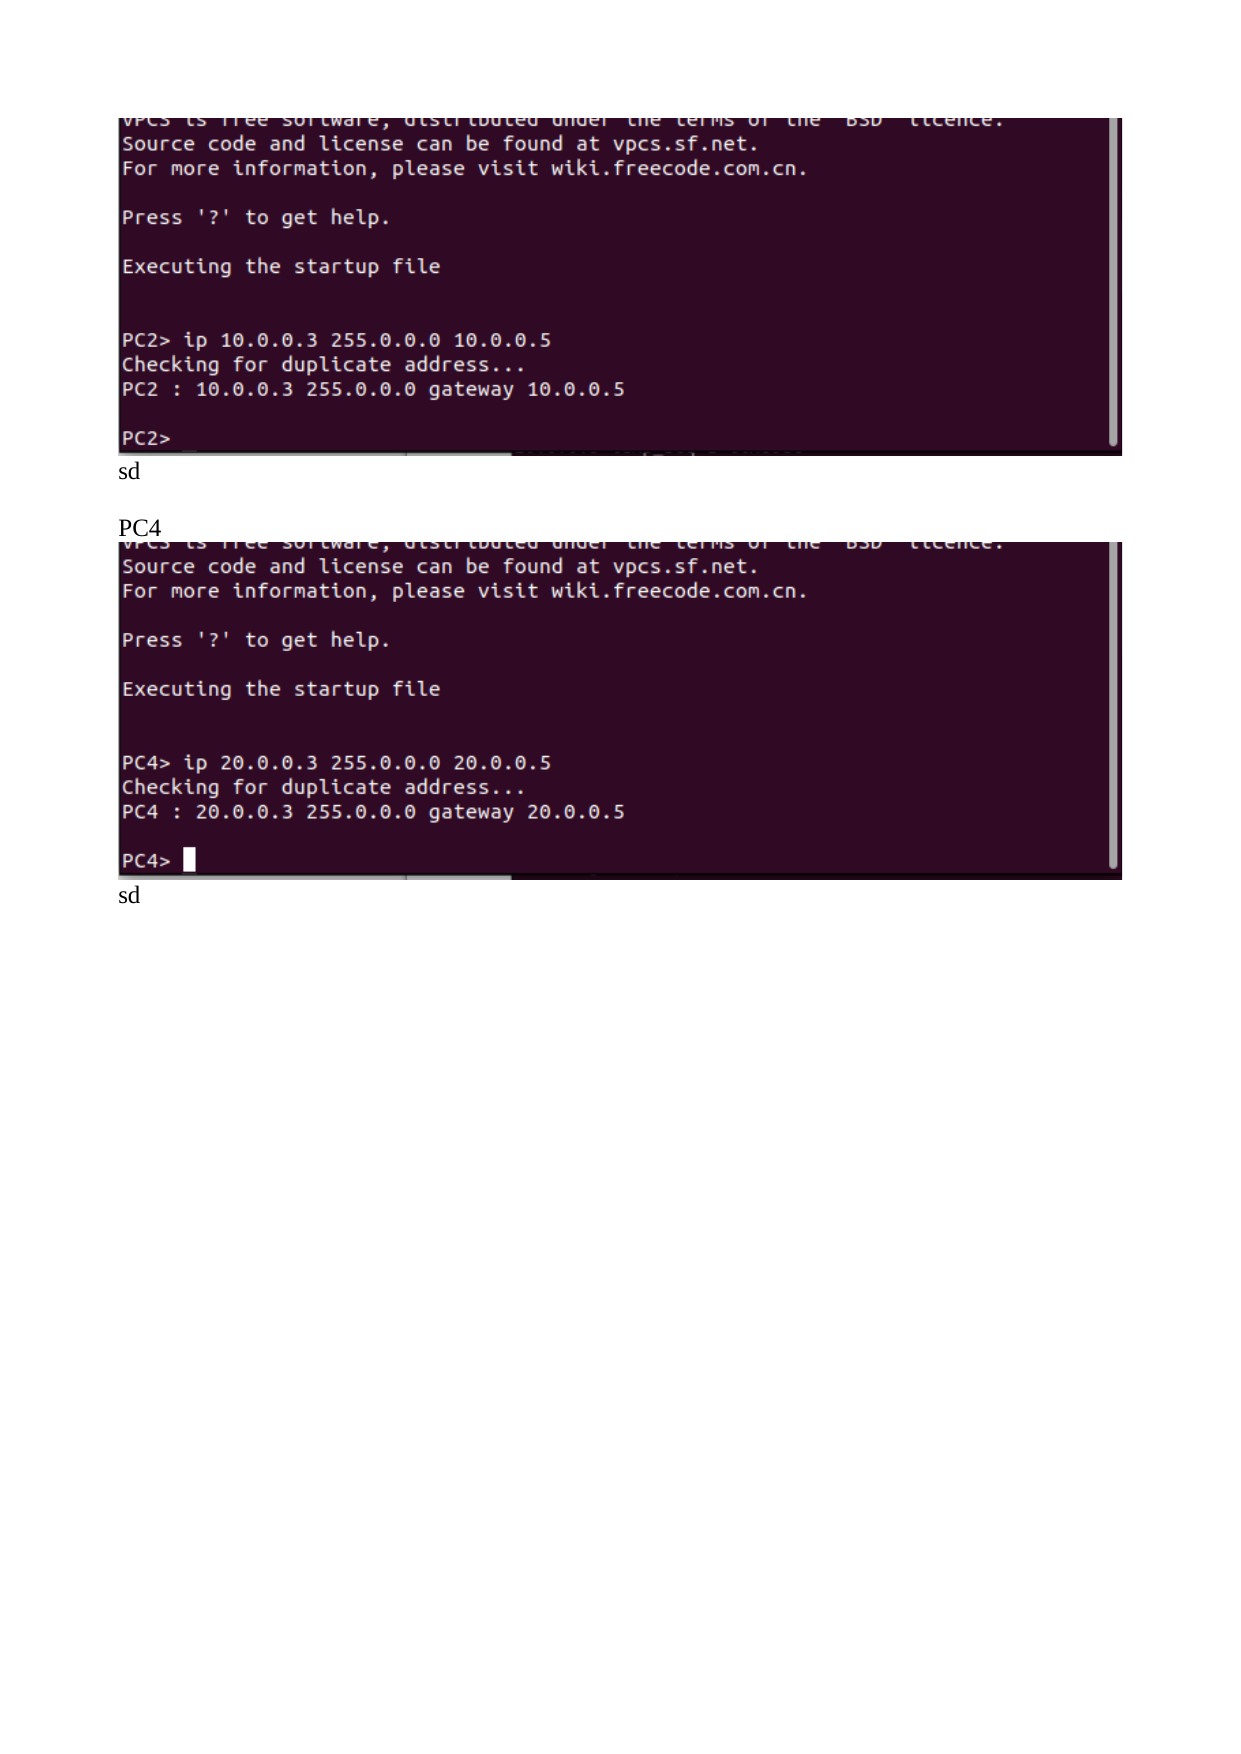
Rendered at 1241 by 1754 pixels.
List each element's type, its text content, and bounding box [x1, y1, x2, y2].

picture [118, 118, 1123, 456]
picture [118, 542, 1123, 880]
text sd [118, 880, 1122, 909]
text PC4 [118, 513, 1122, 542]
text sd [118, 456, 1122, 485]
